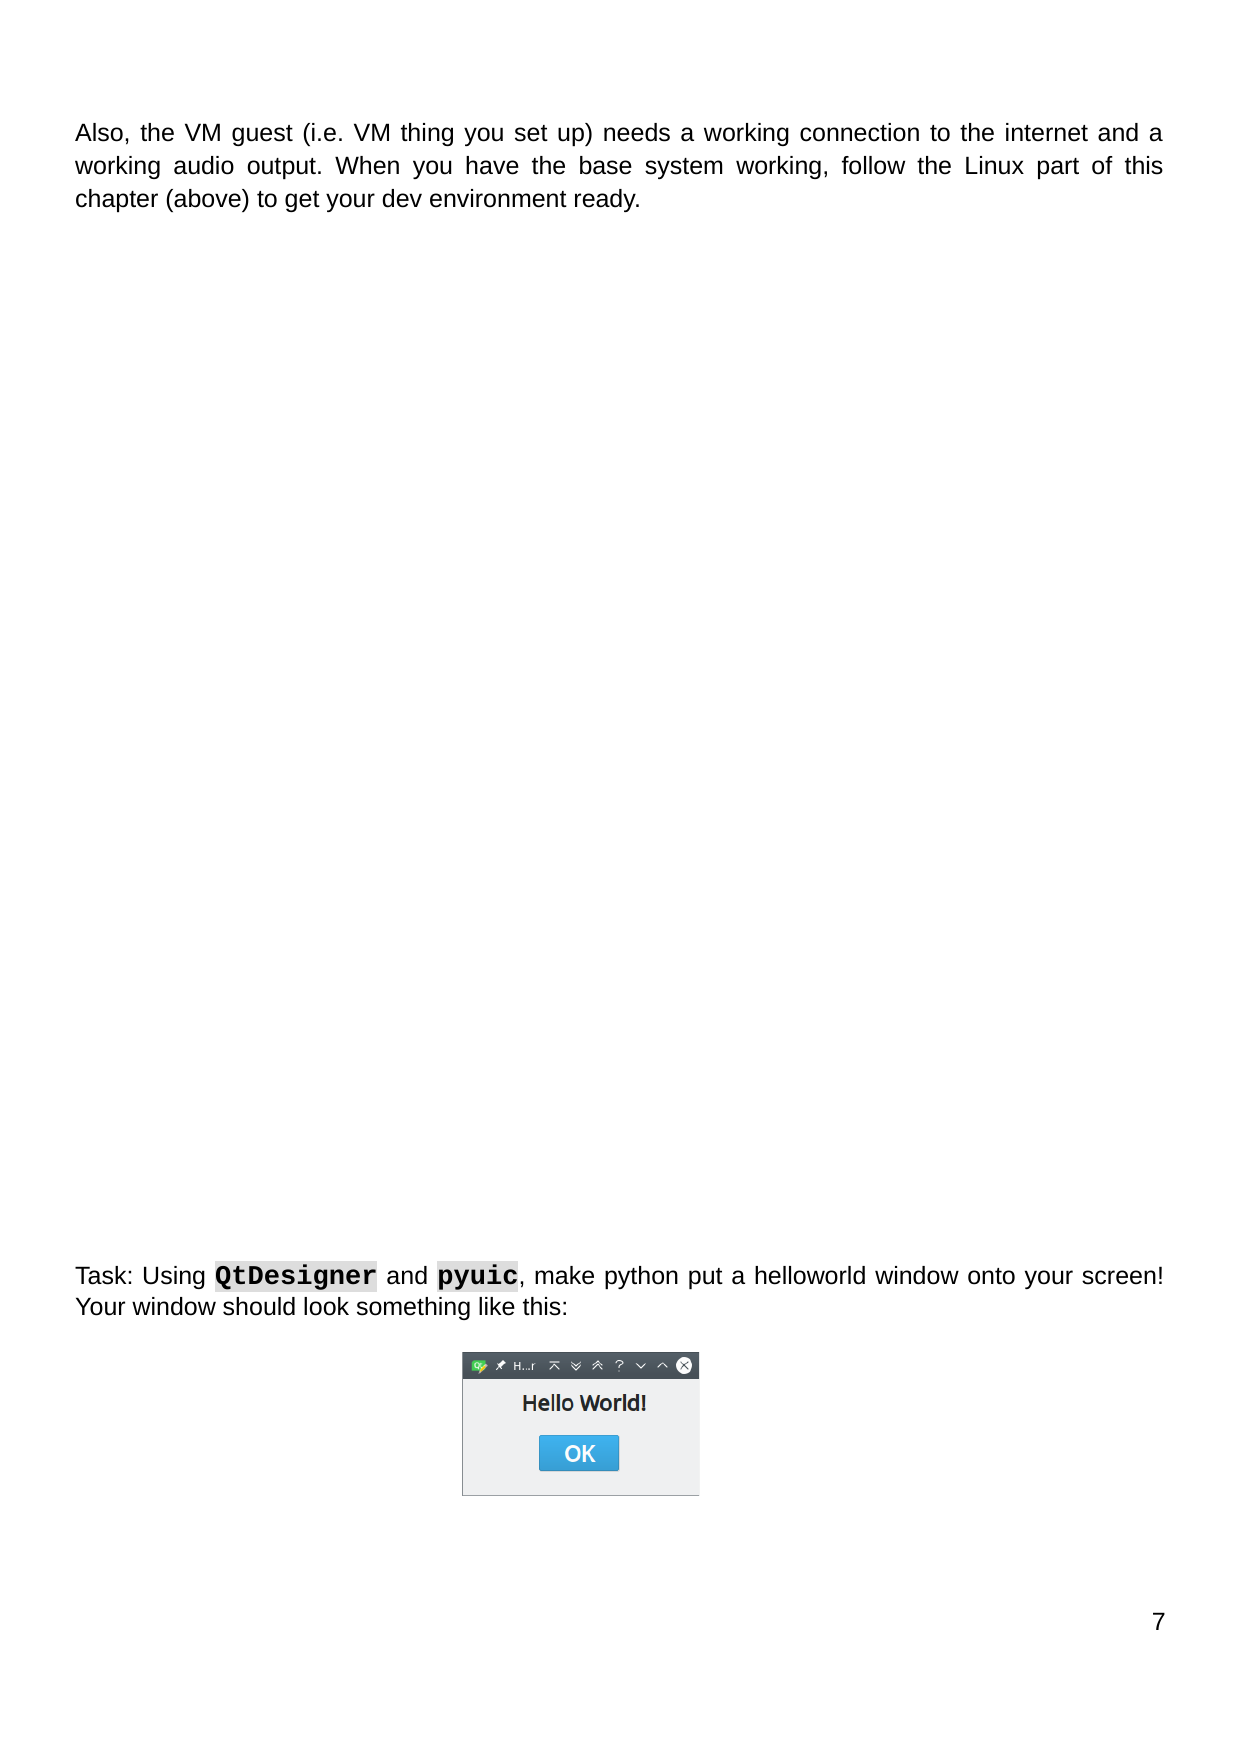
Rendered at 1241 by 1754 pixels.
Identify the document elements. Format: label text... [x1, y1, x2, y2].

text Task: Using QtDesigner and pyuic, make python put a helloworld window onto your screen! Your window should look something like this: [75, 1261, 1166, 1321]
picture [462, 1352, 700, 1496]
text Also, the VM guest (i.e. VM thing you set up) needs a working connection to the internet and a working audio output. When you have the base system working, follow the Linux part of this chapter (above) to get your dev environment ready. [75, 118, 1166, 213]
